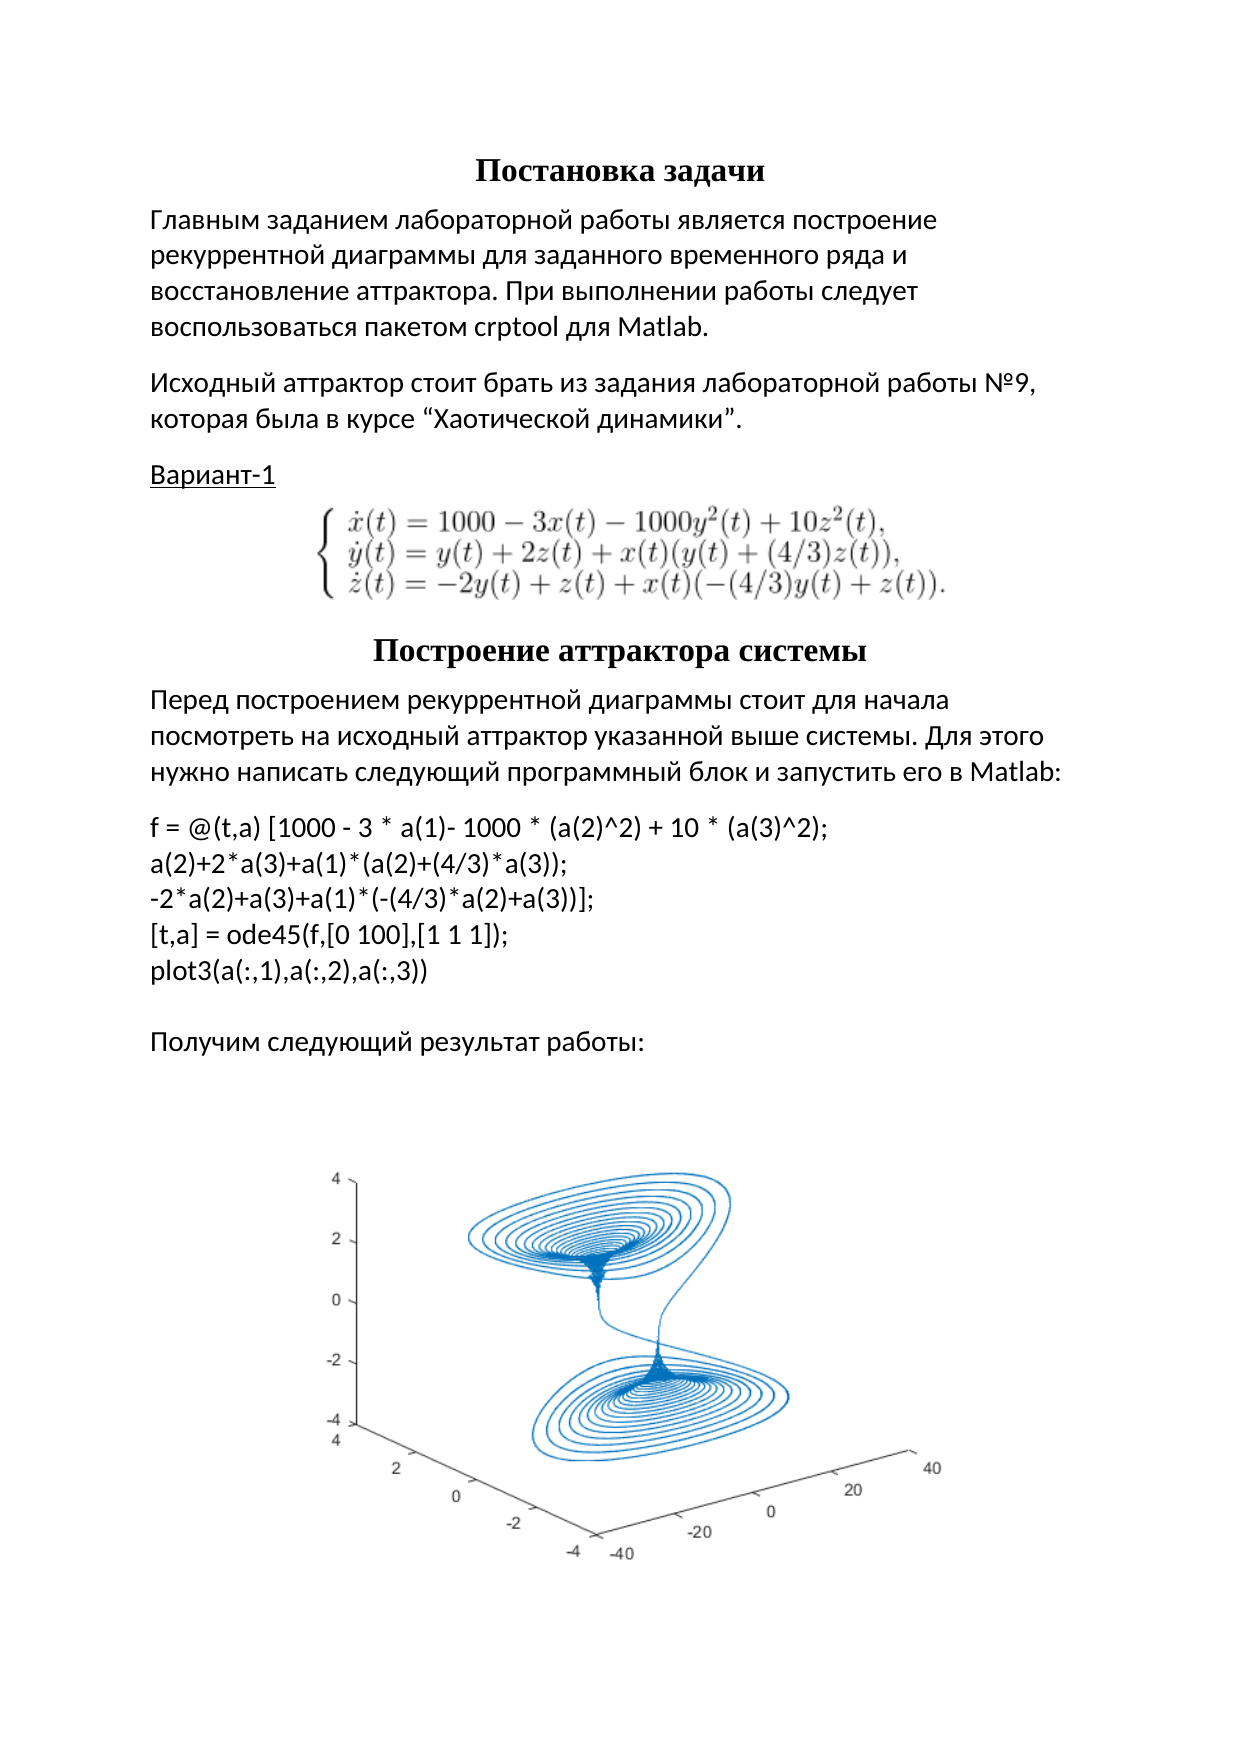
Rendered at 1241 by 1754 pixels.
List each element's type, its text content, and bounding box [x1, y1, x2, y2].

text Вариант-1 [150, 456, 1090, 492]
text Исходный аттрактор стоит брать из задания лабораторной работы №9, которая была в курсе “Хаотической динамики”. [150, 364, 1090, 435]
picture [263, 1058, 977, 1594]
text Перед построением рекуррентной диаграммы стоит для начала посмотреть на исходный аттрактор указанной выше системы. Для этого нужно написать следующий программный блок и запустить его в Matlab: [150, 681, 1090, 788]
text f = @(t,a) [1000 - 3 * a(1)- 1000 * (a(2)^2) + 10 * (a(3)^2); a(2)+2*a(3)+a(1)*(a(2)+(4/3)*a(3)); -2*a(2)+a(3)+a(1)*(-(4/3)*a(2)+a(3))]; [t,a] = ode45(f,[0 100],[1 1 1]); plot3(a(:,1),a(:,2),a(:,3)) [150, 809, 1090, 987]
subtitle Построение аттрактора системы [150, 631, 1090, 669]
subtitle Постановка задачи [150, 150, 1090, 188]
text Получим следующий результат работы: [150, 1023, 1090, 1058]
picture [249, 491, 992, 619]
text Главным заданием лабораторной работы является построение рекуррентной диаграммы для заданного временного ряда и восстановление аттрактора. При выполнении работы следует воспользоваться пакетом crptool для Matlab. [150, 201, 1090, 343]
